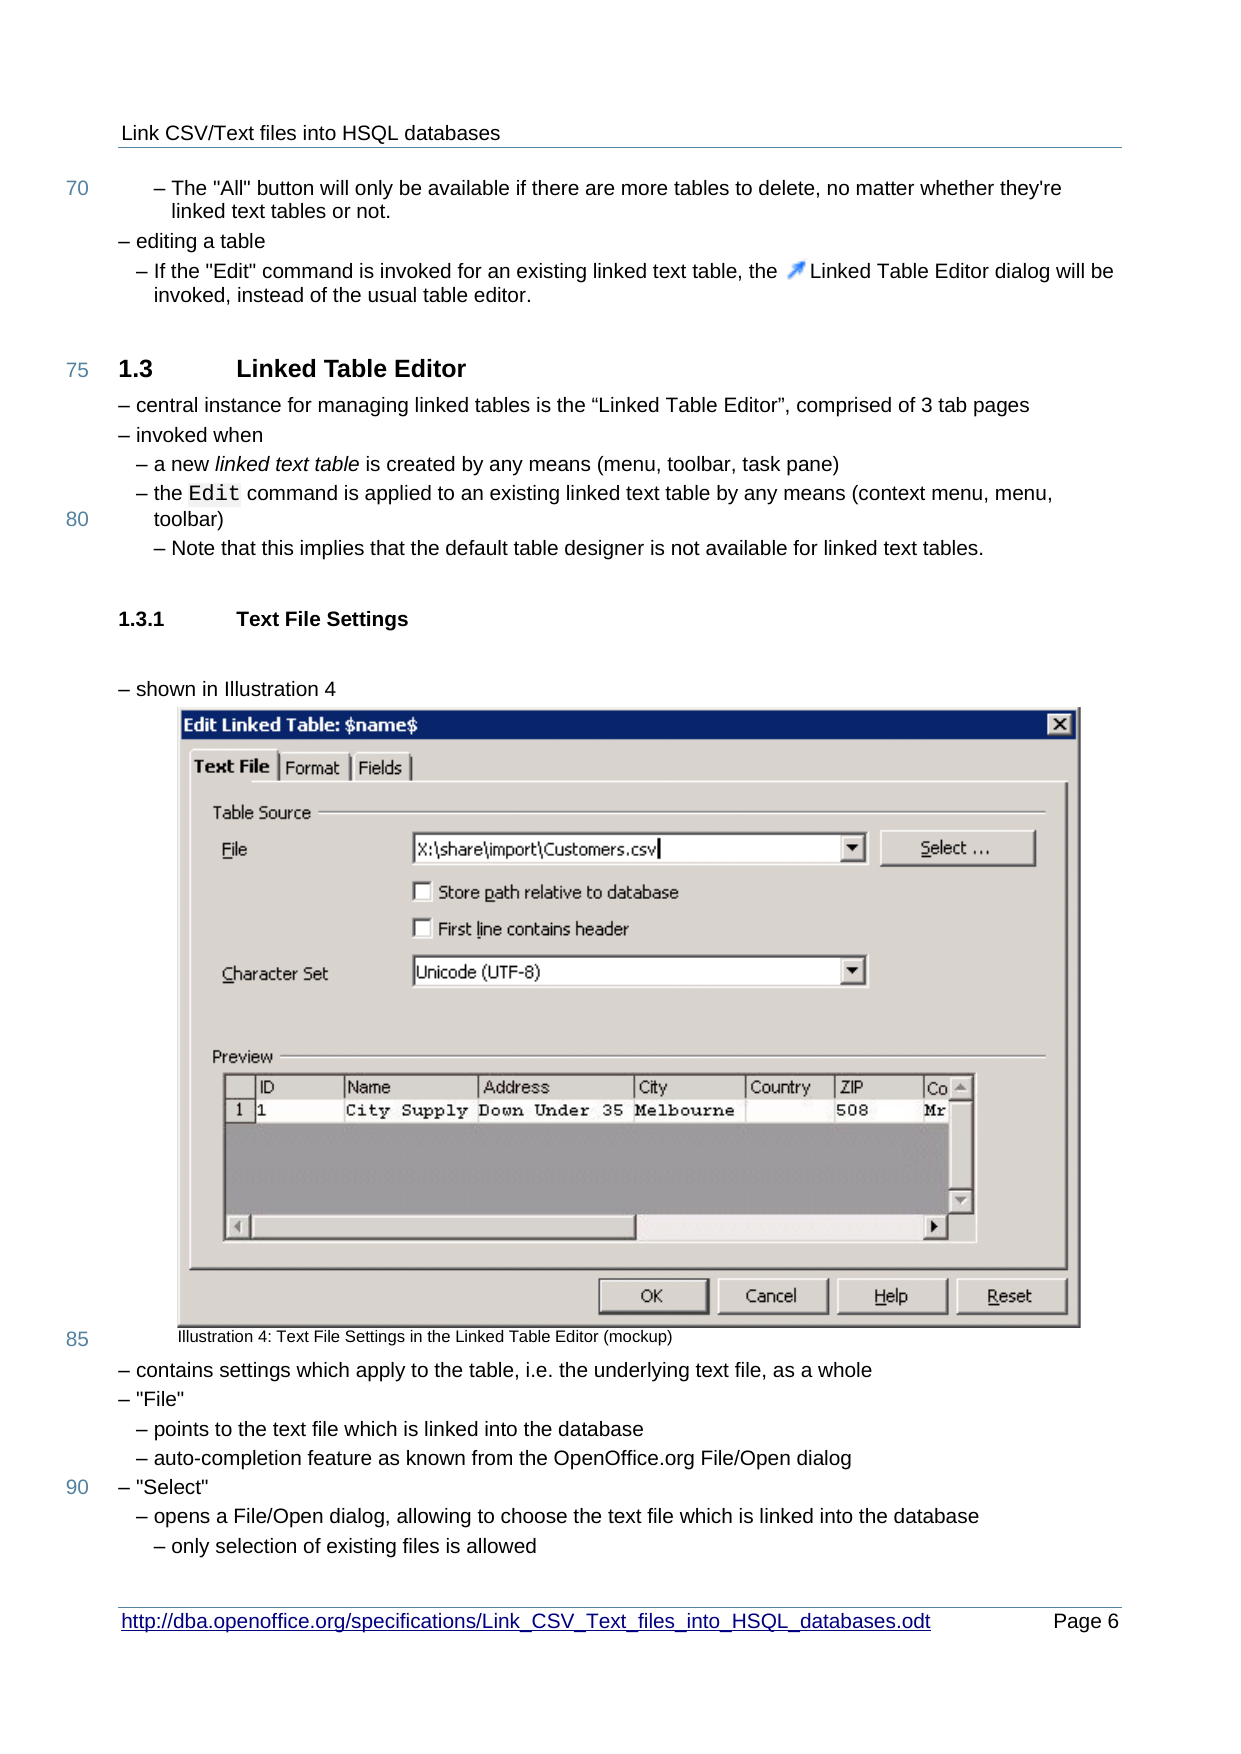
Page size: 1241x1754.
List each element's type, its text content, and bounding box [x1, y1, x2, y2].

list contains settings which apply to the table, i.e. the underlying text file, as a whole [118, 1358, 1122, 1382]
list shown in Illustration 4 [118, 678, 1122, 701]
list auto-completion feature as known from the OpenOffice.org File/Open dialog [136, 1446, 1122, 1470]
list Illustration 4: Text File Settings in the Linked Table Editor (mockup) [177, 1328, 1081, 1346]
picture [177, 707, 1081, 1328]
list Note that this implies that the default table designer is not available for linked text tables. [153, 536, 1122, 560]
subtitle Linked Table Editor [118, 354, 1122, 382]
list opens a File/Open dialog, allowing to choose the text file which is linked into the database [136, 1505, 1122, 1528]
list editing a table [118, 229, 1122, 253]
list a new linked text table is created by any means (menu, toolbar, task pane) [136, 453, 1122, 476]
picture [784, 258, 810, 284]
list "File" [118, 1388, 1122, 1411]
list "Select" [118, 1476, 1122, 1499]
list only selection of existing files is allowed [153, 1534, 1122, 1557]
list If the "Edit" command is invoked for an existing linked text table, the Linked Table Editor dialog will be invoked, instead of the usual table editor. [136, 258, 1122, 307]
list points to the text file which is linked into the database [136, 1417, 1122, 1440]
list the Edit command is applied to an existing linked text table by any means (context menu, menu, toolbar) [136, 482, 1122, 531]
subtitle Text File Settings [118, 607, 1122, 630]
list The "All" button will only be available if there are more tables to delete, no matter whether they're linked text tables or not. [153, 177, 1122, 223]
list central instance for managing linked tables is the “Linked Table Editor”, comprised of 3 tab pages [118, 394, 1122, 417]
list invoked when [118, 423, 1122, 447]
